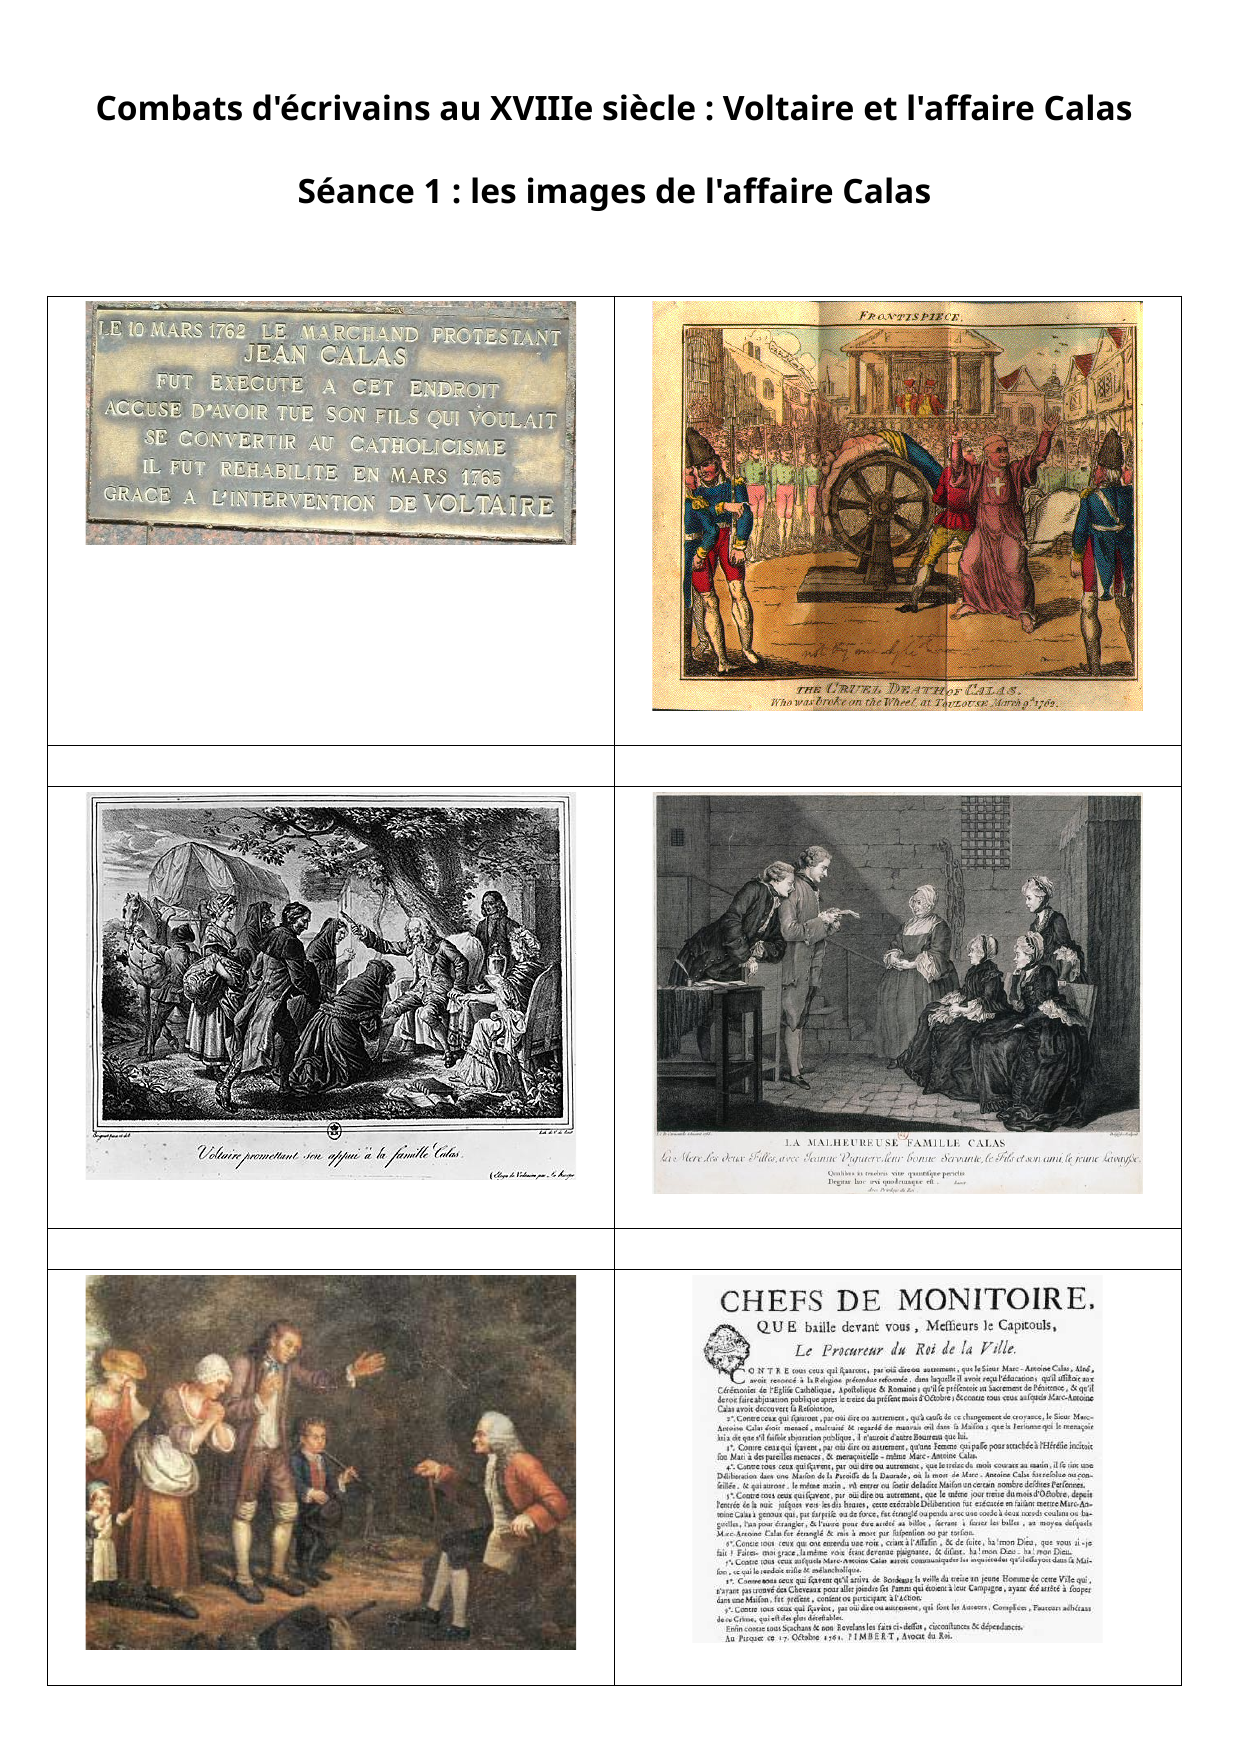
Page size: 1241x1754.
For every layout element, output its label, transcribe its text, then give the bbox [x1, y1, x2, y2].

table_cell [48, 787, 614, 1228]
subtitle Combats d'écrivains au XVIIIe siècle : Voltaire et l'affaire Calas [47, 84, 1181, 130]
table_cell [48, 1270, 614, 1684]
table_cell [615, 1229, 1181, 1269]
table_cell [48, 746, 614, 786]
table_cell [615, 1194, 1181, 1228]
picture [85, 1275, 577, 1650]
picture [85, 301, 577, 545]
table_cell [615, 746, 1181, 786]
subtitle Séance 1 : les images de l'affaire Calas [47, 167, 1181, 213]
table_cell [615, 787, 1181, 1193]
table_cell [48, 1229, 614, 1269]
picture [692, 1275, 1103, 1643]
table_header [615, 297, 1181, 745]
table_header [48, 297, 614, 745]
picture [652, 792, 1143, 1194]
picture [652, 301, 1143, 711]
table_cell [615, 1270, 1181, 1684]
picture [85, 792, 577, 1180]
